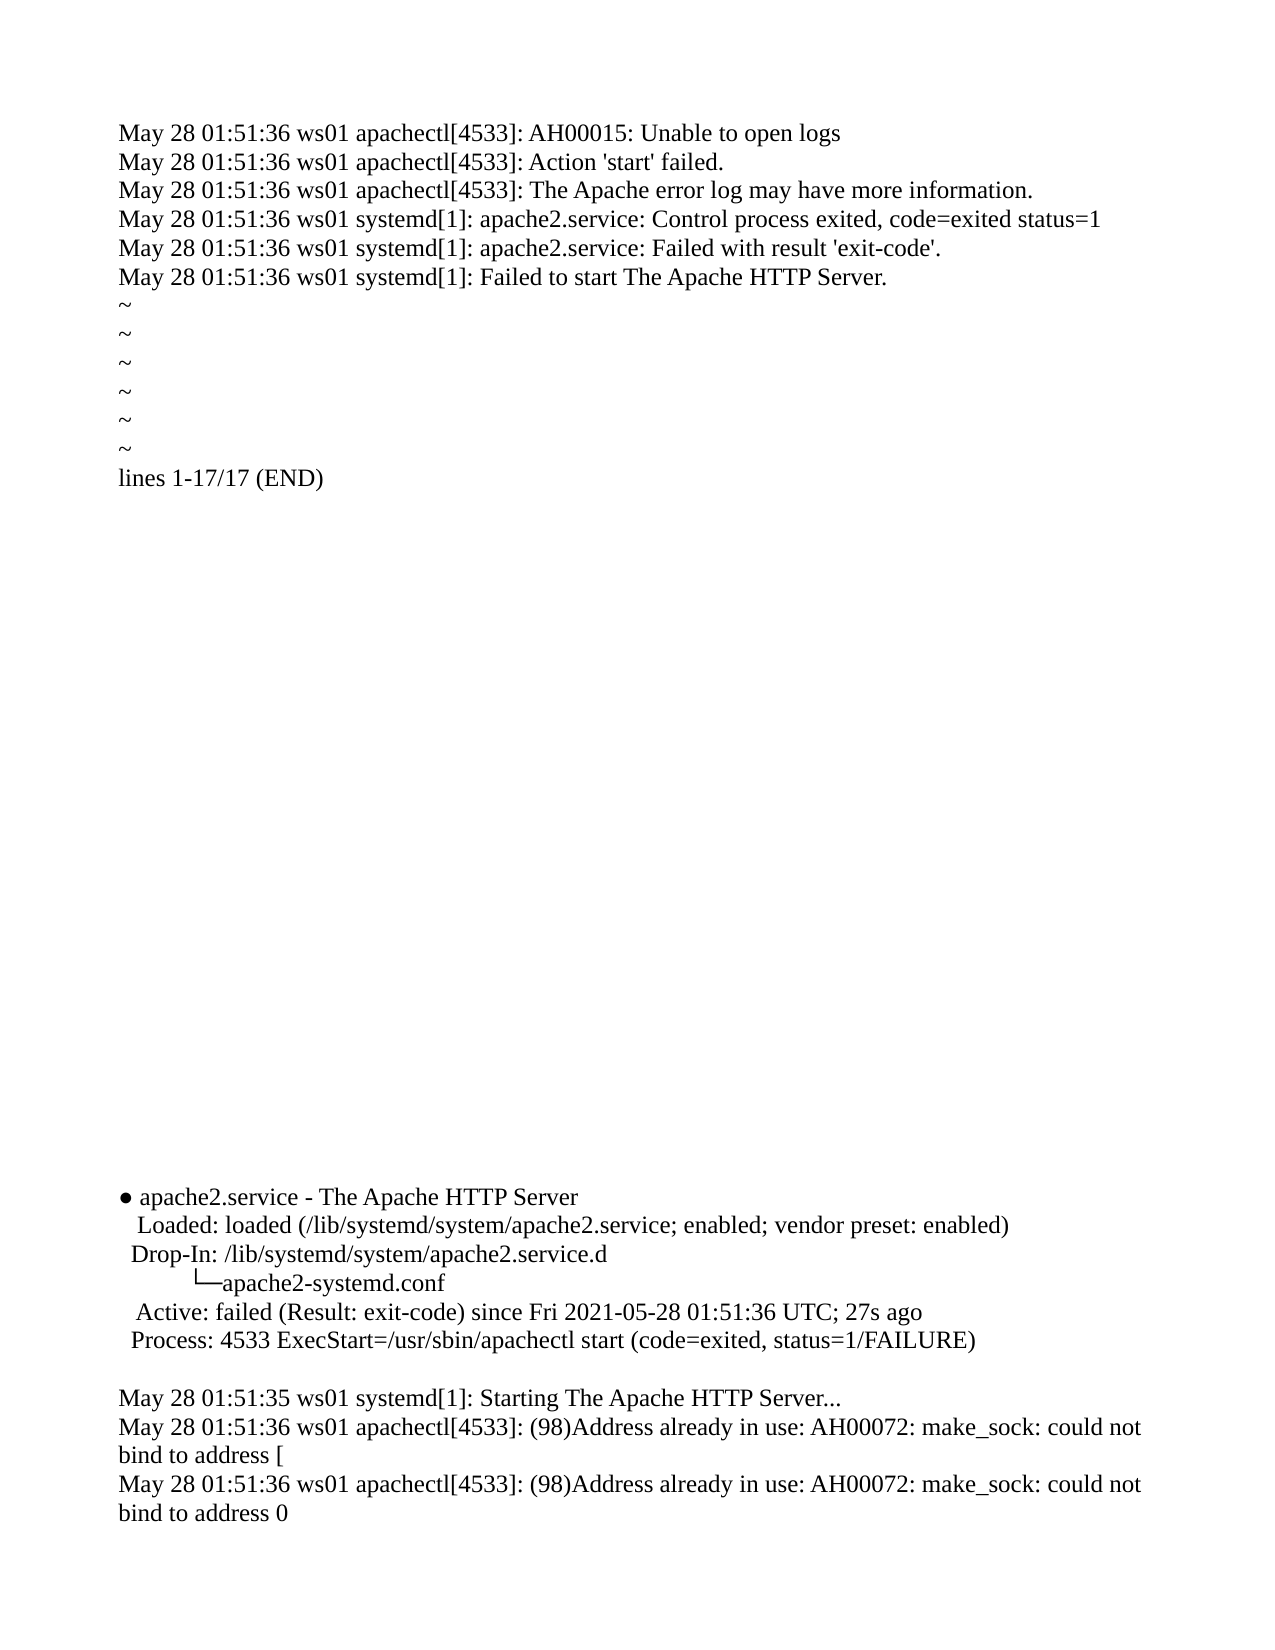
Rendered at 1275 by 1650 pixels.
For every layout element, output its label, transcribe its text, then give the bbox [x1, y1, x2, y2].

text May 28 01:51:36 ws01 apachectl[4533]: (98)Address already in use: AH00072: make_sock: could not bind to address 0 [118, 1469, 1157, 1527]
text May 28 01:51:36 ws01 apachectl[4533]: The Apache error log may have more information. [118, 176, 1157, 204]
text lines 1-17/17 (END) [118, 463, 1157, 492]
text ~ [118, 377, 1157, 406]
text Loaded: loaded (/lib/systemd/system/apache2.service; enabled; vendor preset: enabled) [118, 1211, 1157, 1239]
text May 28 01:51:36 ws01 systemd[1]: Failed to start The Apache HTTP Server. [118, 262, 1157, 291]
text ~ [118, 434, 1157, 463]
text May 28 01:51:35 ws01 systemd[1]: Starting The Apache HTTP Server... [118, 1383, 1157, 1412]
text Process: 4533 ExecStart=/usr/sbin/apachectl start (code=exited, status=1/FAILURE) [118, 1326, 1157, 1354]
text Drop-In: /lib/systemd/system/apache2.service.d [118, 1239, 1157, 1268]
text May 28 01:51:36 ws01 systemd[1]: apache2.service: Control process exited, code=exited status=1 [118, 204, 1157, 233]
text ~ [118, 319, 1157, 348]
text ~ [118, 348, 1157, 377]
text May 28 01:51:36 ws01 apachectl[4533]: AH00015: Unable to open logs [118, 118, 1157, 147]
text ~ [118, 291, 1157, 319]
text May 28 01:51:36 ws01 apachectl[4533]: Action 'start' failed. [118, 147, 1157, 176]
text ~ [118, 406, 1157, 434]
text Active: failed (Result: exit-code) since Fri 2021-05-28 01:51:36 UTC; 27s ago [118, 1297, 1157, 1326]
text May 28 01:51:36 ws01 apachectl[4533]: (98)Address already in use: AH00072: make_sock: could not bind to address [ [118, 1412, 1157, 1469]
text May 28 01:51:36 ws01 systemd[1]: apache2.service: Failed with result 'exit-code'. [118, 233, 1157, 262]
text └─apache2-systemd.conf [118, 1268, 1157, 1297]
text ● apache2.service - The Apache HTTP Server [118, 1182, 1157, 1211]
